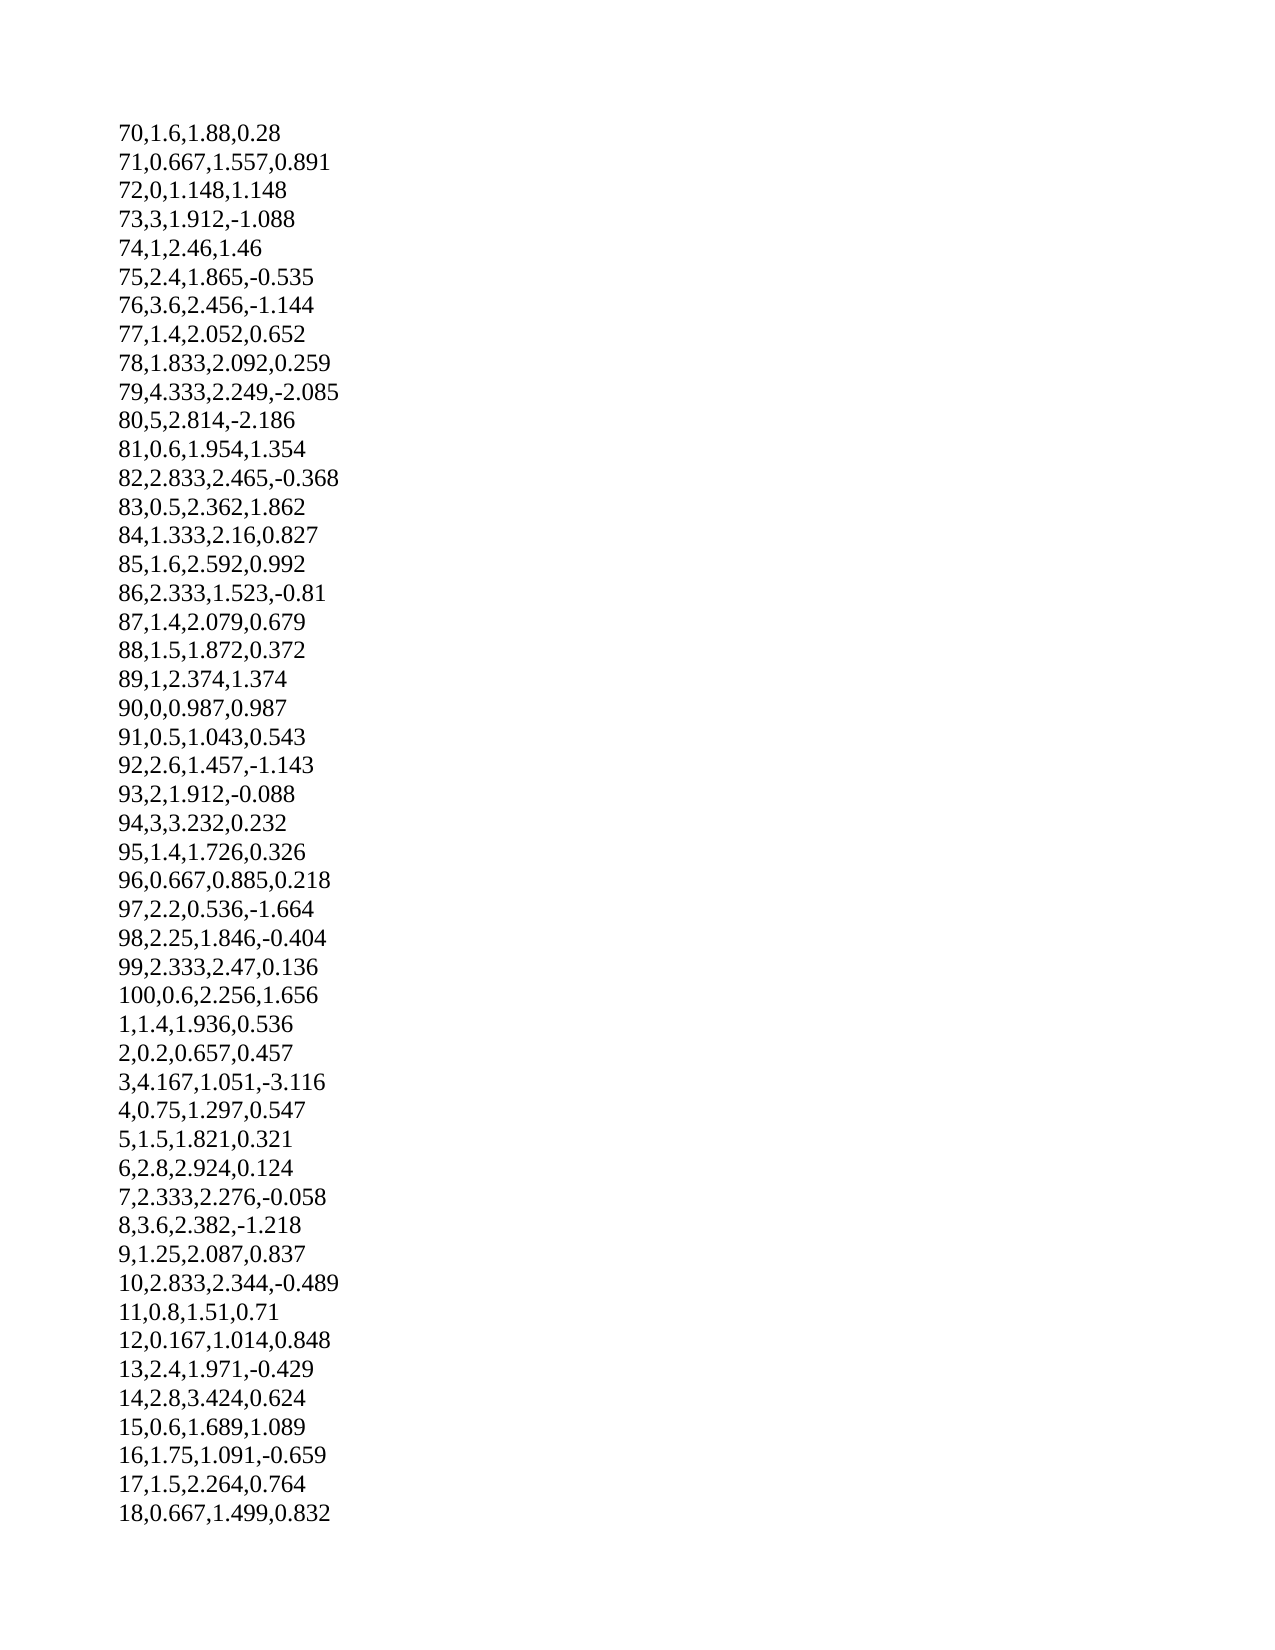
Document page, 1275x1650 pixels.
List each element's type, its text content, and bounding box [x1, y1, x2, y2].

text 71,0.667,1.557,0.891 [118, 147, 1157, 176]
text 77,1.4,2.052,0.652 [118, 319, 1157, 348]
text 12,0.167,1.014,0.848 [118, 1326, 1157, 1354]
text 2,0.2,0.657,0.457 [118, 1038, 1157, 1067]
text 4,0.75,1.297,0.547 [118, 1096, 1157, 1124]
text 16,1.75,1.091,-0.659 [118, 1441, 1157, 1469]
text 14,2.8,3.424,0.624 [118, 1383, 1157, 1412]
text 88,1.5,1.872,0.372 [118, 636, 1157, 664]
text 73,3,1.912,-1.088 [118, 204, 1157, 233]
text 76,3.6,2.456,-1.144 [118, 291, 1157, 319]
text 100,0.6,2.256,1.656 [118, 981, 1157, 1009]
text 15,0.6,1.689,1.089 [118, 1412, 1157, 1441]
text 70,1.6,1.88,0.28 [118, 118, 1157, 147]
text 75,2.4,1.865,-0.535 [118, 262, 1157, 291]
text 91,0.5,1.043,0.543 [118, 722, 1157, 751]
text 3,4.167,1.051,-3.116 [118, 1067, 1157, 1096]
text 7,2.333,2.276,-0.058 [118, 1182, 1157, 1211]
text 98,2.25,1.846,-0.404 [118, 923, 1157, 952]
text 6,2.8,2.924,0.124 [118, 1153, 1157, 1182]
text 90,0,0.987,0.987 [118, 693, 1157, 722]
text 96,0.667,0.885,0.218 [118, 866, 1157, 894]
text 8,3.6,2.382,-1.218 [118, 1211, 1157, 1239]
text 83,0.5,2.362,1.862 [118, 492, 1157, 521]
text 80,5,2.814,-2.186 [118, 406, 1157, 434]
text 85,1.6,2.592,0.992 [118, 549, 1157, 578]
text 1,1.4,1.936,0.536 [118, 1009, 1157, 1038]
text 5,1.5,1.821,0.321 [118, 1124, 1157, 1153]
text 92,2.6,1.457,-1.143 [118, 751, 1157, 779]
text 94,3,3.232,0.232 [118, 808, 1157, 837]
text 95,1.4,1.726,0.326 [118, 837, 1157, 866]
text 79,4.333,2.249,-2.085 [118, 377, 1157, 406]
text 78,1.833,2.092,0.259 [118, 348, 1157, 377]
text 82,2.833,2.465,-0.368 [118, 463, 1157, 492]
text 17,1.5,2.264,0.764 [118, 1469, 1157, 1498]
text 10,2.833,2.344,-0.489 [118, 1268, 1157, 1297]
text 18,0.667,1.499,0.832 [118, 1498, 1157, 1527]
text 13,2.4,1.971,-0.429 [118, 1354, 1157, 1383]
text 89,1,2.374,1.374 [118, 664, 1157, 693]
text 97,2.2,0.536,-1.664 [118, 894, 1157, 923]
text 72,0,1.148,1.148 [118, 176, 1157, 204]
text 99,2.333,2.47,0.136 [118, 952, 1157, 981]
text 11,0.8,1.51,0.71 [118, 1297, 1157, 1326]
text 93,2,1.912,-0.088 [118, 779, 1157, 808]
text 74,1,2.46,1.46 [118, 233, 1157, 262]
text 9,1.25,2.087,0.837 [118, 1239, 1157, 1268]
text 87,1.4,2.079,0.679 [118, 607, 1157, 636]
text 86,2.333,1.523,-0.81 [118, 578, 1157, 607]
text 81,0.6,1.954,1.354 [118, 434, 1157, 463]
text 84,1.333,2.16,0.827 [118, 521, 1157, 549]
